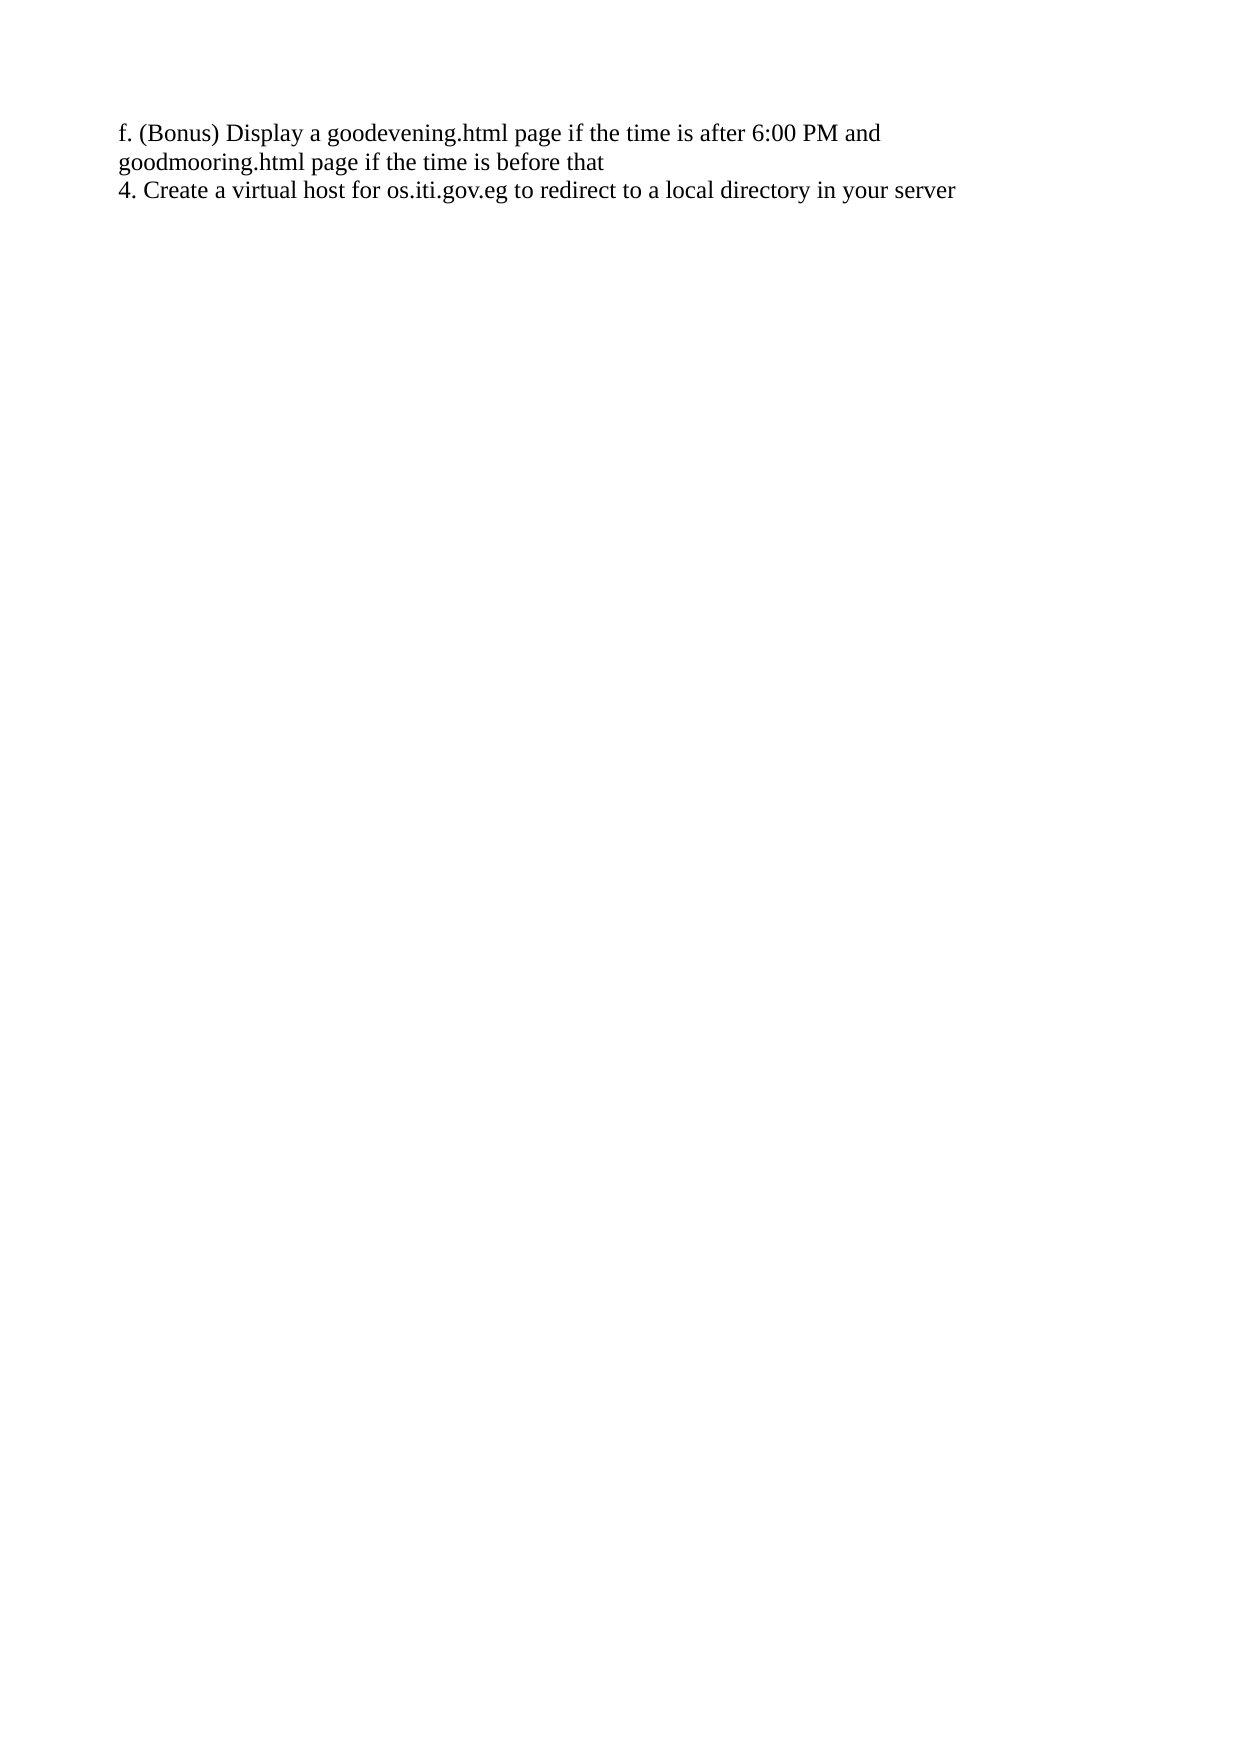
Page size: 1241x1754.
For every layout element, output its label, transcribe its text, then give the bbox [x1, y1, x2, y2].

text f. (Bonus) Display a goodevening.html page if the time is after 6:00 PM and [118, 118, 1122, 147]
text 4. Create a virtual host for os.iti.gov.eg to redirect to a local directory in your server [118, 176, 1122, 204]
text goodmooring.html page if the time is before that [118, 147, 1122, 176]
